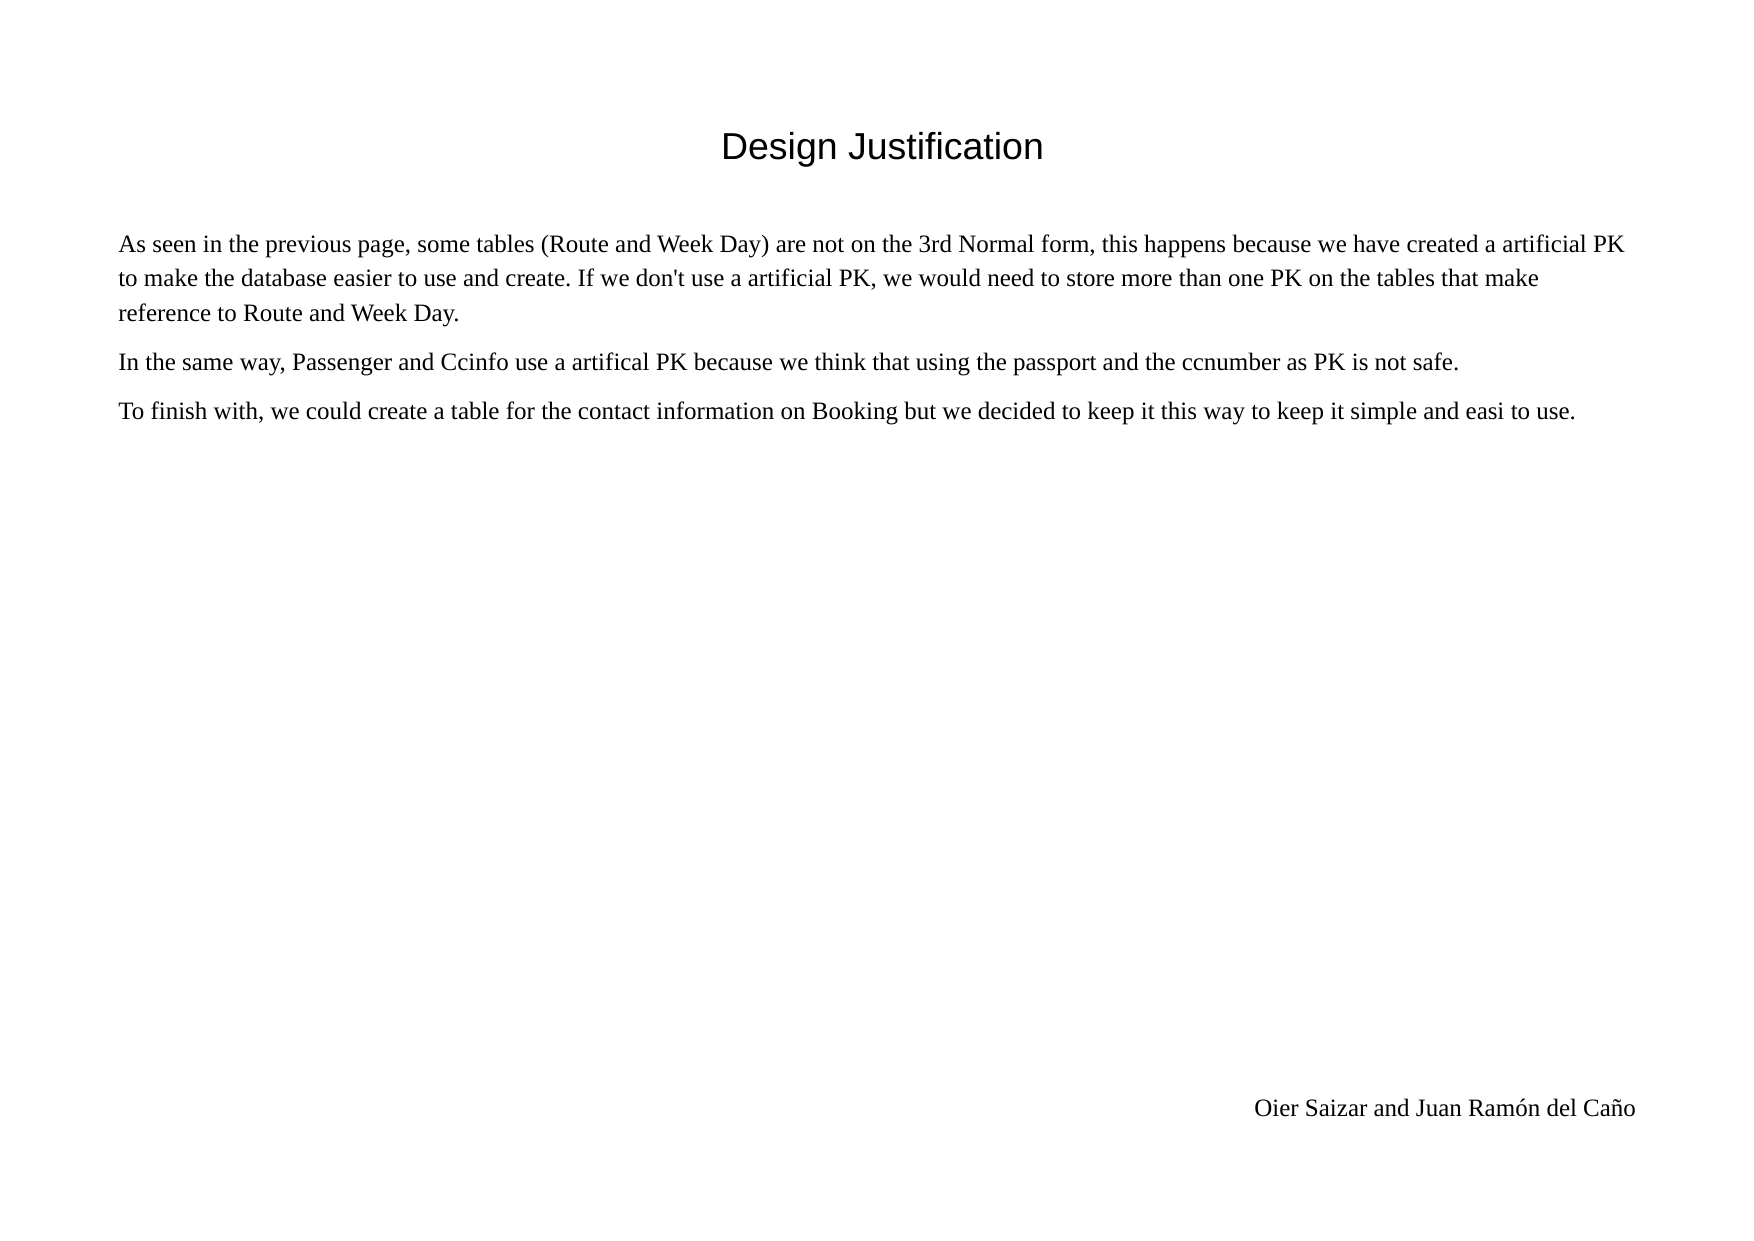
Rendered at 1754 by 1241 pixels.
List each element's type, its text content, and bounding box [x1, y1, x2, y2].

text As seen in the previous page, some tables (Route and Week Day) are not on the 3rd Normal form, this happens because we have created a artificial PK to make the database easier to use and create. If we don't use a artificial PK, we would need to store more than one PK on the tables that make reference to Route and Week Day. [118, 229, 1636, 327]
text To finish with, we could create a table for the contact information on Booking but we decided to keep it this way to keep it simple and easi to use. [118, 396, 1636, 425]
text In the same way, Passenger and Ccinfo use a artifical PK because we think that using the passport and the ccnumber as PK is not safe. [118, 347, 1636, 376]
subtitle Design Justification [118, 124, 1636, 167]
